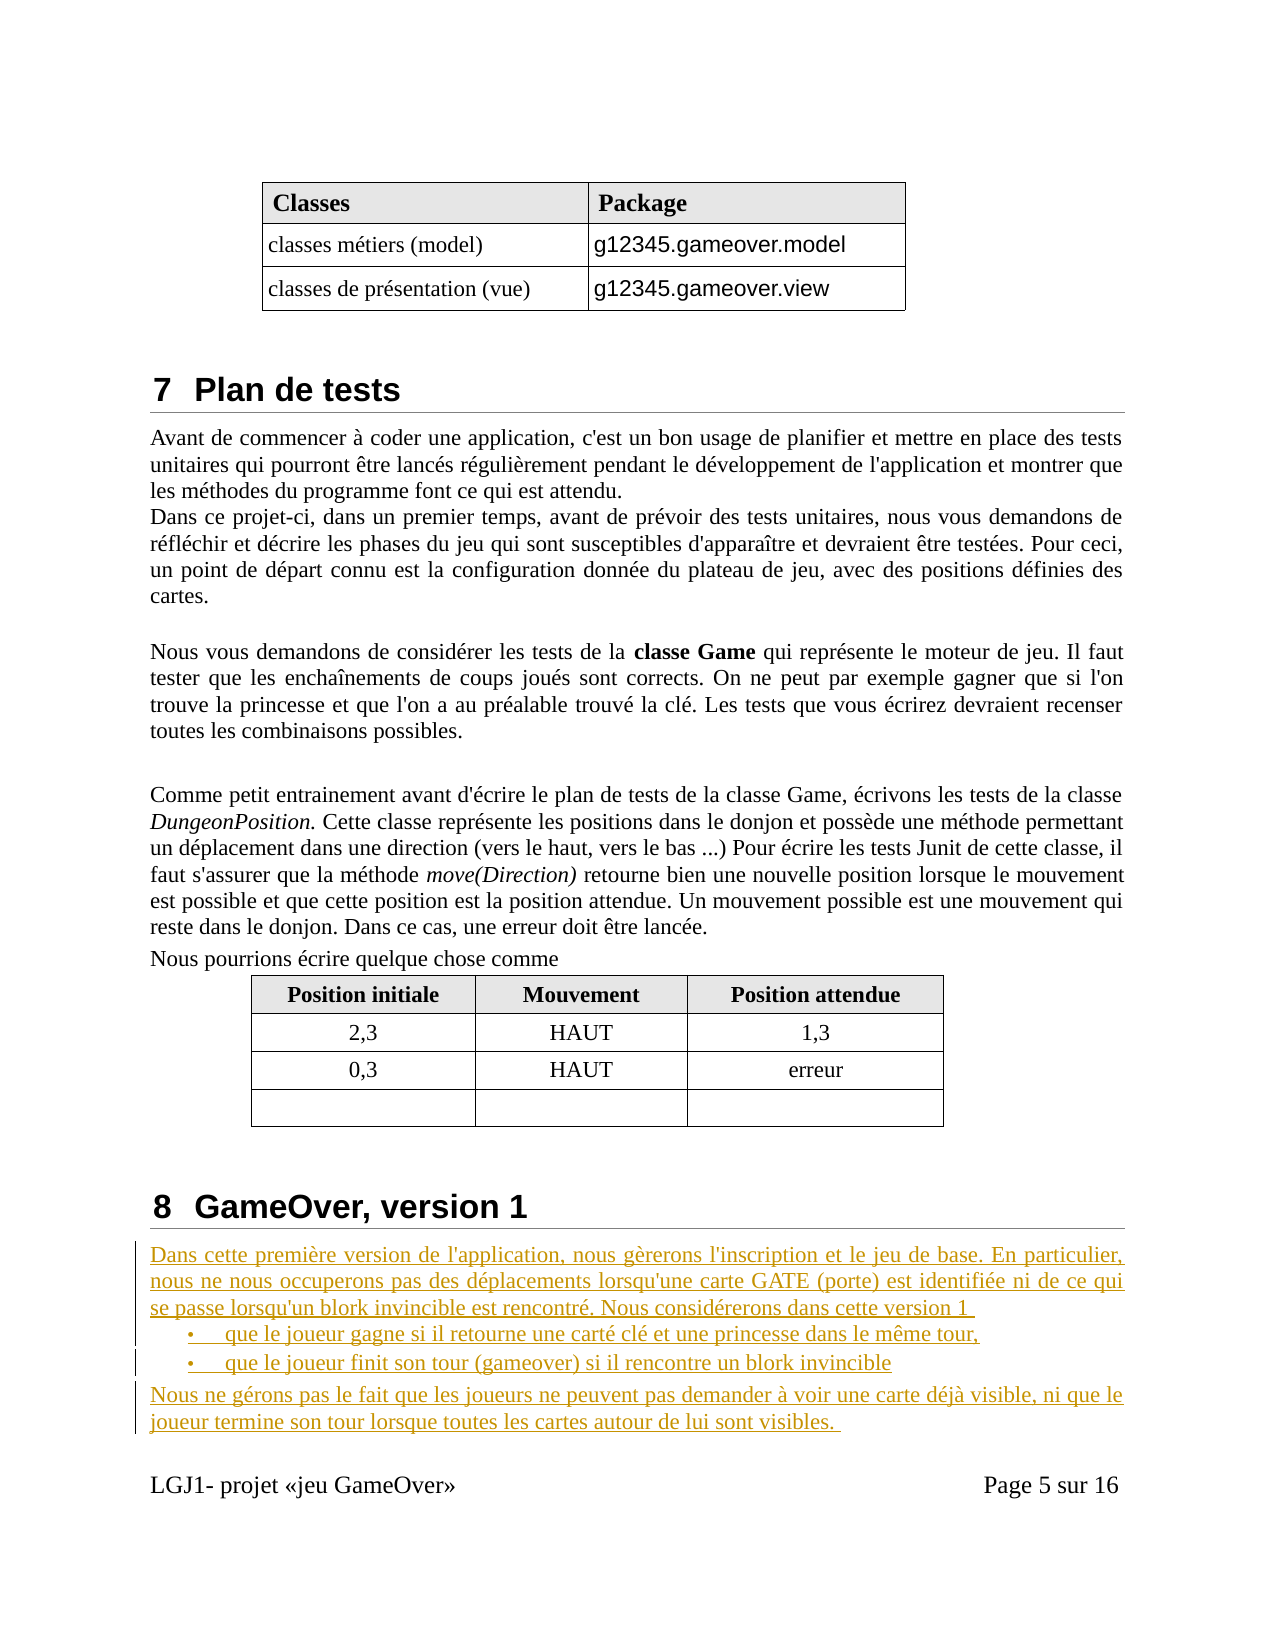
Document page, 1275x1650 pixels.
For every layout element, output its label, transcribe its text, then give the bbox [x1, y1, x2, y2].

text Nous vous demandons de considérer les tests de la classe Game qui représente le moteur de jeu. Il faut tester que les enchaînements de coups joués sont corrects. On ne peut par exemple gagner que si l'on trouve la princesse et que l'on a au préalable trouvé la clé. Les tests que vous écrirez devraient recenser toutes les combinaisons possibles. [150, 638, 1125, 743]
list que le joueur gagne si il retourne une carté clé et une princesse dans le même tour, [187, 1320, 1125, 1346]
table_header Package [589, 183, 905, 223]
table_cell 1,3 [688, 1014, 943, 1051]
table_cell classes métiers (model) [263, 224, 588, 266]
list que le joueur finit son tour (gameover) si il rencontre un blork invincible [187, 1349, 1125, 1376]
text Nous ne gérons pas le fait que les joueurs ne peuvent pas demander à voir une carte déjà visible, ni que le joueur termine son tour lorsque toutes les cartes autour de lui sont visibles. [150, 1381, 1125, 1434]
table_cell [476, 1090, 687, 1126]
table_header Position initiale [252, 976, 475, 1013]
text Avant de commencer à coder une application, c'est un bon usage de planifier et mettre en place des tests unitaires qui pourront être lancés régulièrement pendant le développement de l'application et montrer que les méthodes du programme font ce qui est attendu. [150, 424, 1125, 503]
table_cell g12345.gameover.model [589, 224, 905, 266]
table_cell [688, 1090, 943, 1126]
table_cell 2,3 [252, 1014, 475, 1051]
subtitle GameOver, version 1 [150, 1184, 1125, 1228]
text se passe lorsqu'un blork invincible est rencontré. Nous considérerons dans cette version 1 [150, 1291, 1125, 1320]
table_cell erreur [688, 1052, 943, 1088]
table_cell classes de présentation (vue) [263, 267, 588, 310]
text Comme petit entrainement avant d'écrire le plan de tests de la classe Game, écrivons les tests de la classe DungeonPosition. Cette classe représente les positions dans le donjon et possède une méthode permettant un déplacement dans une direction (vers le haut, vers le bas ...) Pour écrire les tests Junit de cette classe, il faut s'assurer que la méthode move(Direction) retourne bien une nouvelle position lorsque le mouvement est possible et que cette position est la position attendue. Un mouvement possible est une mouvement qui reste dans le donjon. Dans ce cas, une erreur doit être lancée. [150, 782, 1125, 940]
table_header Classes [263, 183, 588, 223]
text Dans cette première version de l'application, nous gèrerons l'inscription et le jeu de base. En particulier, [150, 1241, 1125, 1264]
table_cell 0,3 [252, 1052, 475, 1088]
table_cell HAUT [476, 1052, 687, 1088]
text Dans ce projet-ci, dans un premier temps, avant de prévoir des tests unitaires, nous vous demandons de réfléchir et décrire les phases du jeu qui sont susceptibles d'apparaître et devraient être testées. Pour ceci, un point de départ connu est la configuration donnée du plateau de jeu, avec des positions définies des cartes. [150, 503, 1125, 609]
table_cell [252, 1090, 475, 1126]
table_header Mouvement [476, 976, 687, 1013]
table_cell g12345.gameover.view [589, 267, 905, 310]
table_cell HAUT [476, 1014, 687, 1051]
text nous ne nous occuperons pas des déplacements lorsqu'une carte GATE (porte) est identifiée ni de ce qui [150, 1265, 1125, 1290]
text Nous pourrions écrire quelque chose comme [150, 946, 1125, 972]
table_header Position attendue [688, 976, 943, 1013]
subtitle Plan de tests [150, 367, 1125, 412]
